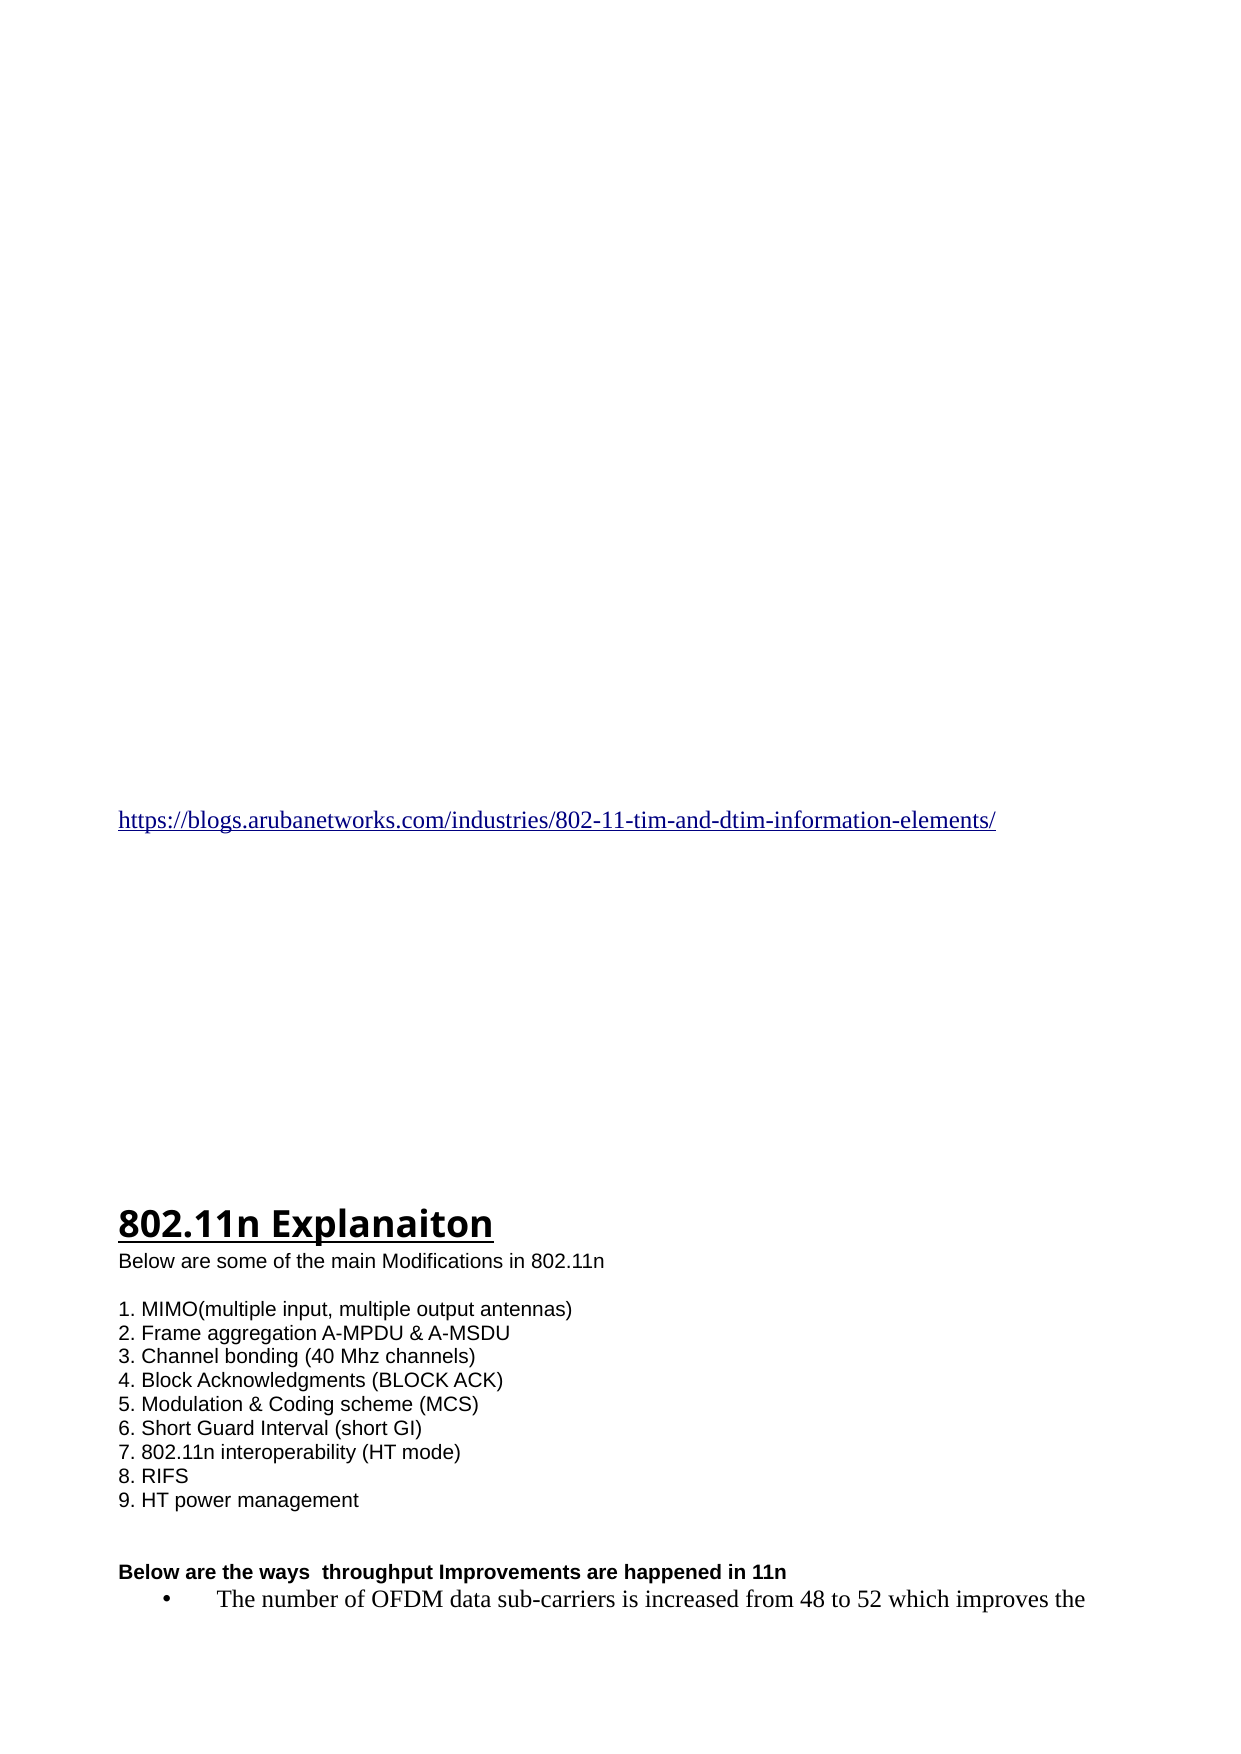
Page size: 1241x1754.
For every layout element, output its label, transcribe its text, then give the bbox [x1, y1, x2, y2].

text 802.11n Explanaiton [118, 1197, 1122, 1248]
text https://blogs.arubanetworks.com/industries/802-11-tim-and-dtim-information-elements/ [118, 805, 1122, 834]
list The number of OFDM data sub-carriers is increased from 48 to 52 which improves the [162, 1584, 1122, 1613]
text Below are some of the main Modifications in 802.11n 1. MIMO(multiple input, multiple output antennas) 2. Frame aggregation A-MPDU & A-MSDU 3. Channel bonding (40 Mhz channels) 4. Block Acknowledgments (BLOCK ACK) 5. Modulation & Coding scheme (MCS) 6. Short Guard Interval (short GI) 7. 802.11n interoperability (HT mode) 8. RIFS 9. HT power management [118, 1248, 1122, 1536]
text Below are the ways throughput Improvements are happened in 11n [118, 1560, 1122, 1584]
